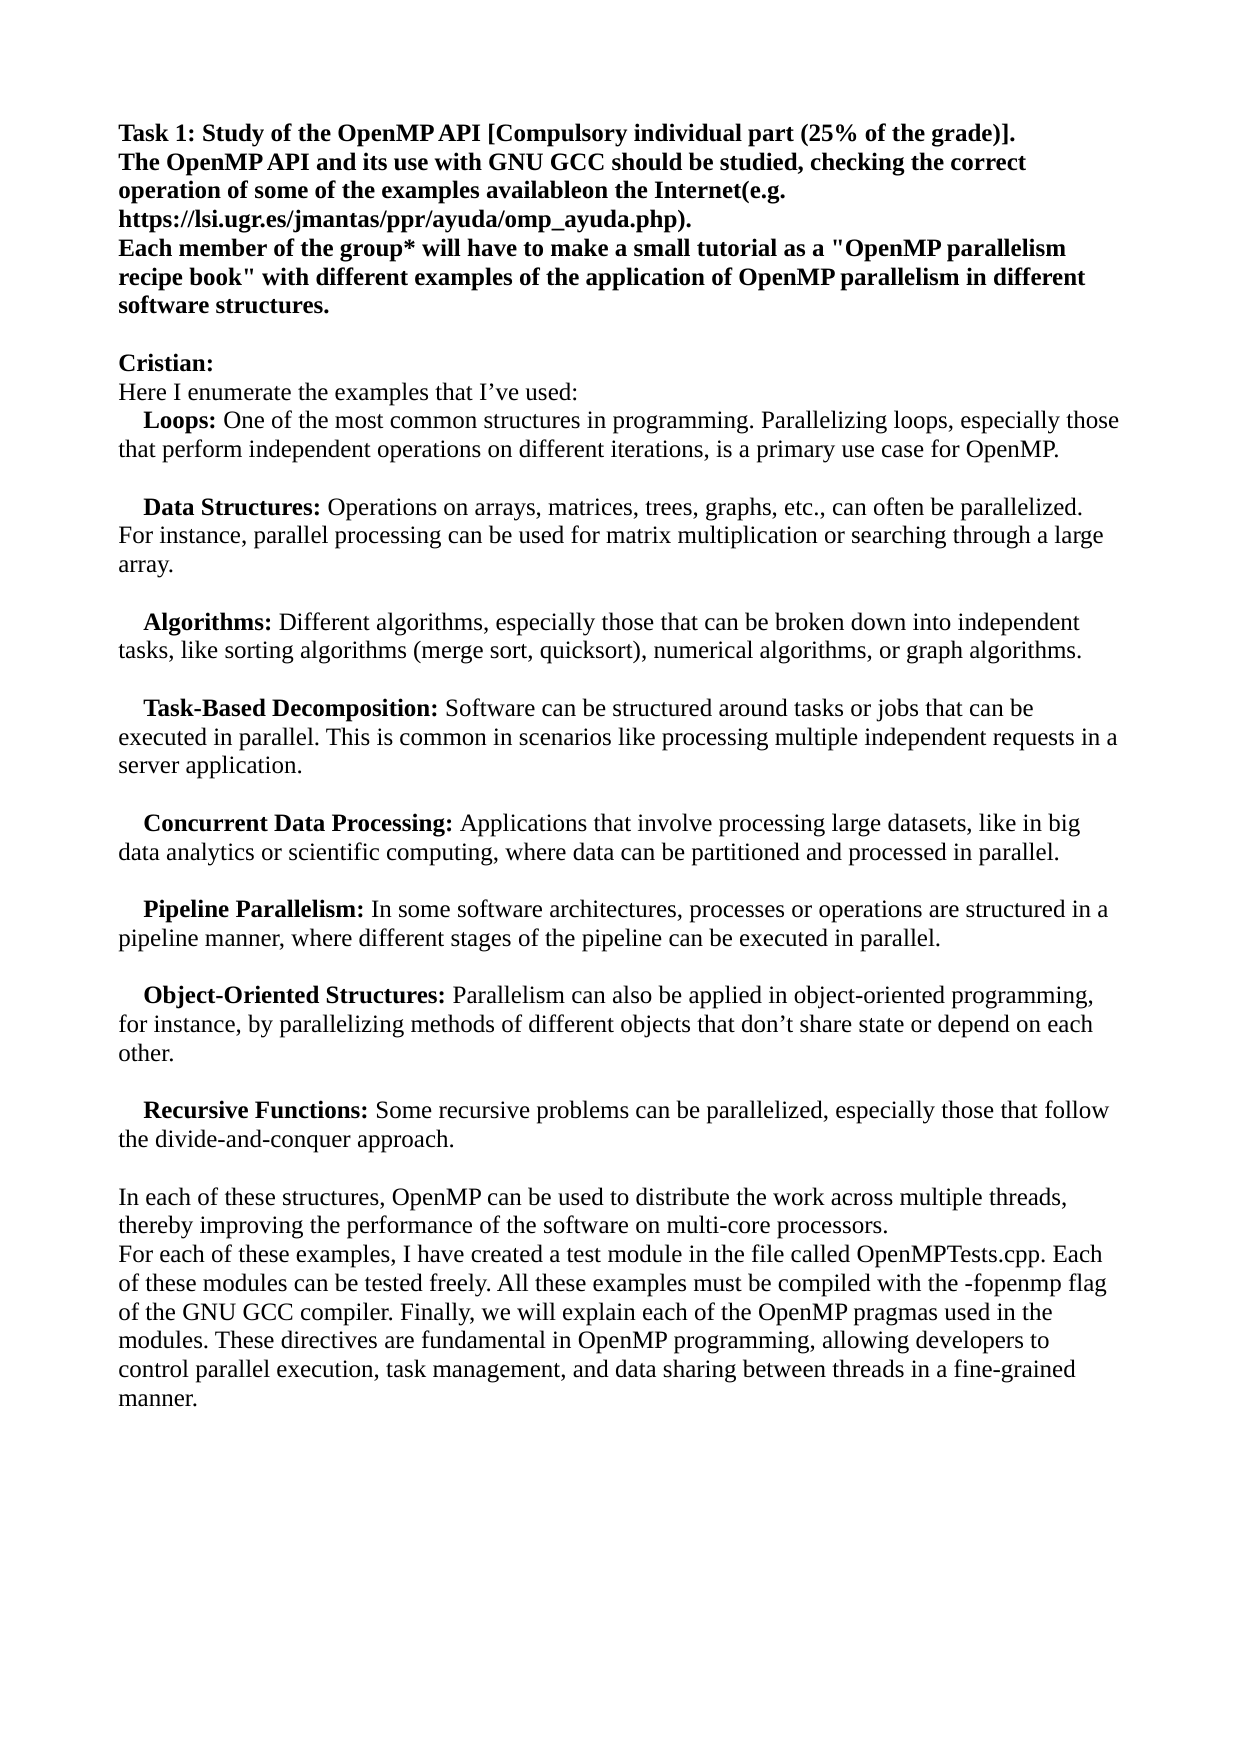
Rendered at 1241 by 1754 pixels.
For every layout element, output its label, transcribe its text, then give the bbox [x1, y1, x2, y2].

text Task 1: Study of the OpenMP API [Compulsory individual part (25% of the grade)]. [118, 118, 1122, 147]
text For each of these examples, I have created a test module in the file called OpenMPTests.cpp. Each of these modules can be tested freely. All these examples must be compiled with the -fopenmp flag of the GNU GCC compiler. Finally, we will explain each of the OpenMP pragmas used in the modules. These directives are fundamental in OpenMP programming, allowing developers to control parallel execution, task management, and data sharing between threads in a fine-grained manner. [118, 1239, 1122, 1412]
text Cristian: [118, 348, 1122, 377]
text Data Structures: Operations on arrays, matrices, trees, graphs, etc., can often be parallelized. For instance, parallel processing can be used for matrix multiplication or searching through a large array. [118, 492, 1122, 578]
text Recursive Functions: Some recursive problems can be parallelized, especially those that follow the divide-and-conquer approach. [118, 1096, 1122, 1153]
text The OpenMP API and its use with GNU GCC should be studied, checking the correct operation of some of the examples availableon the Internet(e.g. https://lsi.ugr.es/jmantas/ppr/ayuda/omp_ayuda.php). [118, 147, 1122, 233]
text Concurrent Data Processing: Applications that involve processing large datasets, like in big data analytics or scientific computing, where data can be partitioned and processed in parallel. [118, 808, 1122, 866]
text Each member of the group* will have to make a small tutorial as a "OpenMP parallelism recipe book" with different examples of the application of OpenMP parallelism in different software structures. [118, 233, 1122, 319]
text Task-Based Decomposition: Software can be structured around tasks or jobs that can be executed in parallel. This is common in scenarios like processing multiple independent requests in a server application. [118, 693, 1122, 779]
text Here I enumerate the examples that I’ve used: [118, 377, 1122, 406]
text Algorithms: Different algorithms, especially those that can be broken down into independent tasks, like sorting algorithms (merge sort, quicksort), numerical algorithms, or graph algorithms. [118, 607, 1122, 664]
text Pipeline Parallelism: In some software architectures, processes or operations are structured in a pipeline manner, where different stages of the pipeline can be executed in parallel. [118, 894, 1122, 952]
text Object-Oriented Structures: Parallelism can also be applied in object-oriented programming, for instance, by parallelizing methods of different objects that don’t share state or depend on each other. [118, 981, 1122, 1067]
text Loops: One of the most common structures in programming. Parallelizing loops, especially those that perform independent operations on different iterations, is a primary use case for OpenMP. [118, 406, 1122, 463]
text In each of these structures, OpenMP can be used to distribute the work across multiple threads, thereby improving the performance of the software on multi-core processors. [118, 1182, 1122, 1239]
